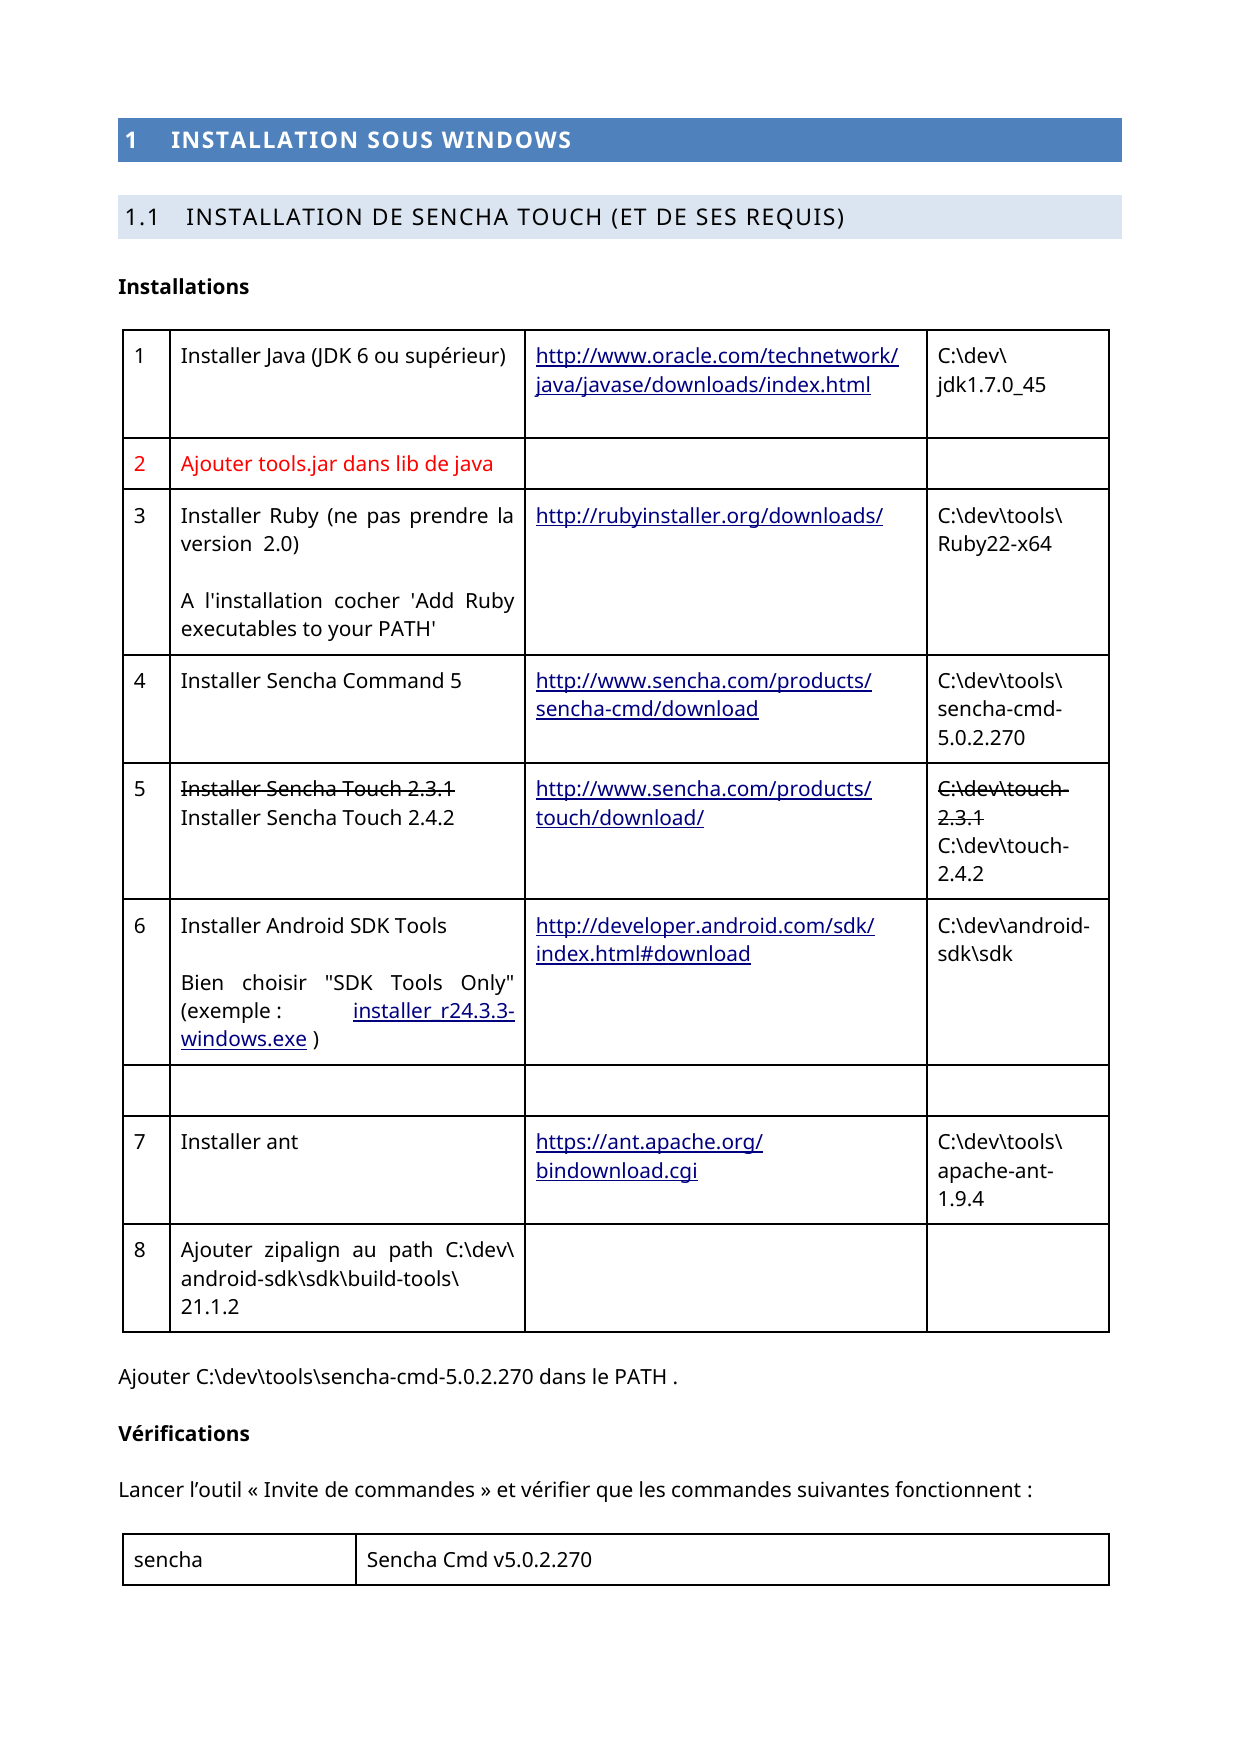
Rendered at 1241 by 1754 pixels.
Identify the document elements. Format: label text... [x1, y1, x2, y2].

table_cell [526, 1225, 926, 1331]
table_header Sencha Cmd v5.0.2.270 [357, 1535, 1108, 1584]
table_cell http://developer.android.com/sdk/index.html#download [526, 900, 926, 1063]
table_cell 7 [124, 1117, 169, 1223]
table_cell Installer ant [171, 1117, 524, 1223]
table_cell 2 [124, 439, 169, 488]
table_cell 3 [124, 490, 169, 653]
subtitle Installation de Sencha Touch (et de ses requis) [124, 201, 1116, 232]
table_cell 5 [124, 764, 169, 898]
table_cell http://www.sencha.com/products/touch/download/ [526, 764, 926, 898]
table_cell C:\dev\android-sdk\sdk [928, 900, 1108, 1063]
subtitle Installation sous Windows [124, 124, 1116, 156]
table_header 1 [124, 331, 169, 437]
table_cell [928, 1225, 1108, 1331]
table_cell 8 [124, 1225, 169, 1331]
table_cell Installer Android SDK Tools Bien choisir "SDK Tools Only" (exemple : installer_r24.3.3-windows.exe ) [171, 900, 524, 1063]
table_cell C:\dev\tools\sencha-cmd-5.0.2.270 [928, 656, 1108, 762]
table_cell Ajouter tools.jar dans lib de java [171, 439, 524, 488]
table_cell Ajouter zipalign au path C:\dev\android-sdk\sdk\build-tools\21.1.2 [171, 1225, 524, 1331]
table_cell http://rubyinstaller.org/downloads/ [526, 490, 926, 653]
text Ajouter C:\dev\tools\sencha-cmd-5.0.2.270 dans le PATH . [118, 1362, 1122, 1390]
table_header sencha [124, 1535, 355, 1584]
table_cell 4 [124, 656, 169, 762]
table_header Installer Java (JDK 6 ou supérieur) [171, 331, 524, 437]
table_header http://www.oracle.com/technetwork/java/javase/downloads/index.html [526, 331, 926, 437]
table_cell [171, 1066, 524, 1115]
table_cell [124, 1066, 169, 1115]
table_cell https://ant.apache.org/bindownload.cgi [526, 1117, 926, 1223]
text Lancer l’outil « Invite de commandes » et vérifier que les commandes suivantes fonctionnent : [118, 1476, 1122, 1504]
table_cell [928, 1066, 1108, 1115]
table_cell [928, 439, 1108, 488]
table_cell http://www.sencha.com/products/sencha-cmd/download [526, 656, 926, 762]
table_cell [526, 1066, 926, 1115]
table_cell 6 [124, 900, 169, 1063]
table_cell Installer Sencha Touch 2.3.1 Installer Sencha Touch 2.4.2 [171, 764, 524, 898]
table_header C:\dev\jdk1.7.0_45 [928, 331, 1108, 437]
table_cell Installer Sencha Command 5 [171, 656, 524, 762]
text Installations [118, 272, 1122, 300]
table_cell [526, 439, 926, 488]
table_cell C:\dev\tools\Ruby22-x64 [928, 490, 1108, 653]
table_cell Installer Ruby (ne pas prendre la version 2.0) A l'installation cocher 'Add Ruby executables to your PATH' [171, 490, 524, 653]
table_cell C:\dev\touch-2.3.1 C:\dev\touch-2.4.2 [928, 764, 1108, 898]
table_cell C:\dev\tools\apache-ant-1.9.4 [928, 1117, 1108, 1223]
text Vérifications [118, 1419, 1122, 1447]
